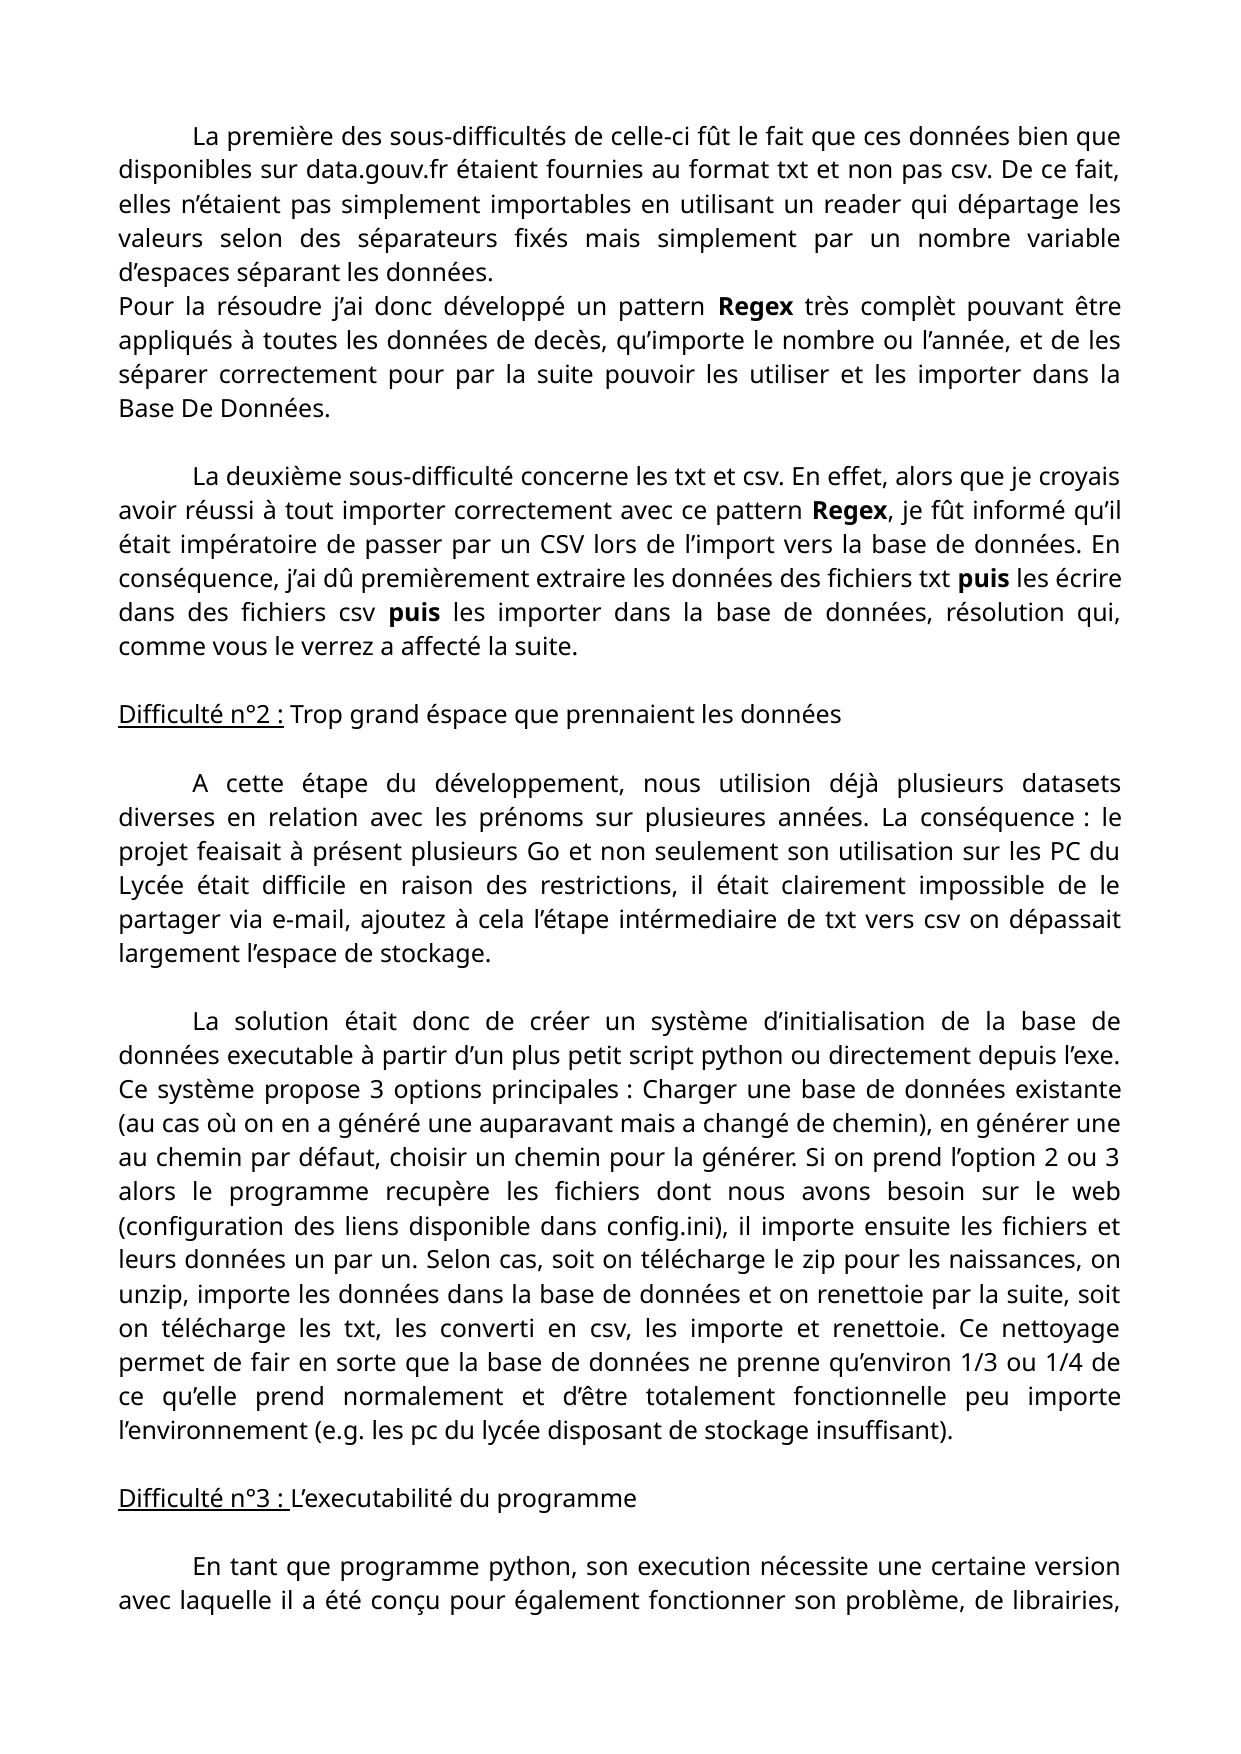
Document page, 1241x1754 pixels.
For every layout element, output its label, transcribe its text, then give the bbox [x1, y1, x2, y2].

text En tant que programme python, son execution nécessite une certaine version avec laquelle il a été conçu pour également fonctionner son problème, de librairies, [118, 1549, 1122, 1617]
text La solution était donc de créer un système d’initialisation de la base de données executable à partir d’un plus petit script python ou directement depuis l’exe. Ce système propose 3 options principales : Charger une base de données existante (au cas où on en a généré une auparavant mais a changé de chemin), en générer une au chemin par défaut, choisir un chemin pour la générer. Si on prend l’option 2 ou 3 alors le programme recupère les fichiers dont nous avons besoin sur le web (configuration des liens disponible dans config.ini), il importe ensuite les fichiers et leurs données un par un. Selon cas, soit on télécharge le zip pour les naissances, on unzip, importe les données dans la base de données et on renettoie par la suite, soit on télécharge les txt, les converti en csv, les importe et renettoie. Ce nettoyage permet de fair en sorte que la base de données ne prenne qu’environ 1/3 ou 1/4 de ce qu’elle prend normalement et d’être totalement fonctionnelle peu importe l’environnement (e.g. les pc du lycée disposant de stockage insuffisant). [118, 1004, 1122, 1447]
text Difficulté n°3 : L’executabilité du programme [118, 1481, 1122, 1515]
text La deuxième sous-difficulté concerne les txt et csv. En effet, alors que je croyais avoir réussi à tout importer correctement avec ce pattern Regex, je fût informé qu’il était impératoire de passer par un CSV lors de l’import vers la base de données. En conséquence, j’ai dû premièrement extraire les données des fichiers txt puis les écrire dans des fichiers csv puis les importer dans la base de données, résolution qui, comme vous le verrez a affecté la suite. [118, 459, 1122, 663]
text La première des sous-difficultés de celle-ci fût le fait que ces données bien que disponibles sur data.gouv.fr étaient fournies au format txt et non pas csv. De ce fait, elles n’étaient pas simplement importables en utilisant un reader qui départage les valeurs selon des séparateurs fixés mais simplement par un nombre variable d’espaces séparant les données. [118, 118, 1122, 288]
text Pour la résoudre j’ai donc développé un pattern Regex très complèt pouvant être appliqués à toutes les données de decès, qu’importe le nombre ou l’année, et de les séparer correctement pour par la suite pouvoir les utiliser et les importer dans la Base De Données. [118, 288, 1122, 425]
text A cette étape du développement, nous utilision déjà plusieurs datasets diverses en relation avec les prénoms sur plusieures années. La conséquence : le projet feaisait à présent plusieurs Go et non seulement son utilisation sur les PC du Lycée était difficile en raison des restrictions, il était clairement impossible de le partager via e-mail, ajoutez à cela l’étape intérmediaire de txt vers csv on dépassait largement l’espace de stockage. [118, 765, 1122, 970]
text Difficulté n°2 : Trop grand éspace que prennaient les données [118, 697, 1122, 731]
